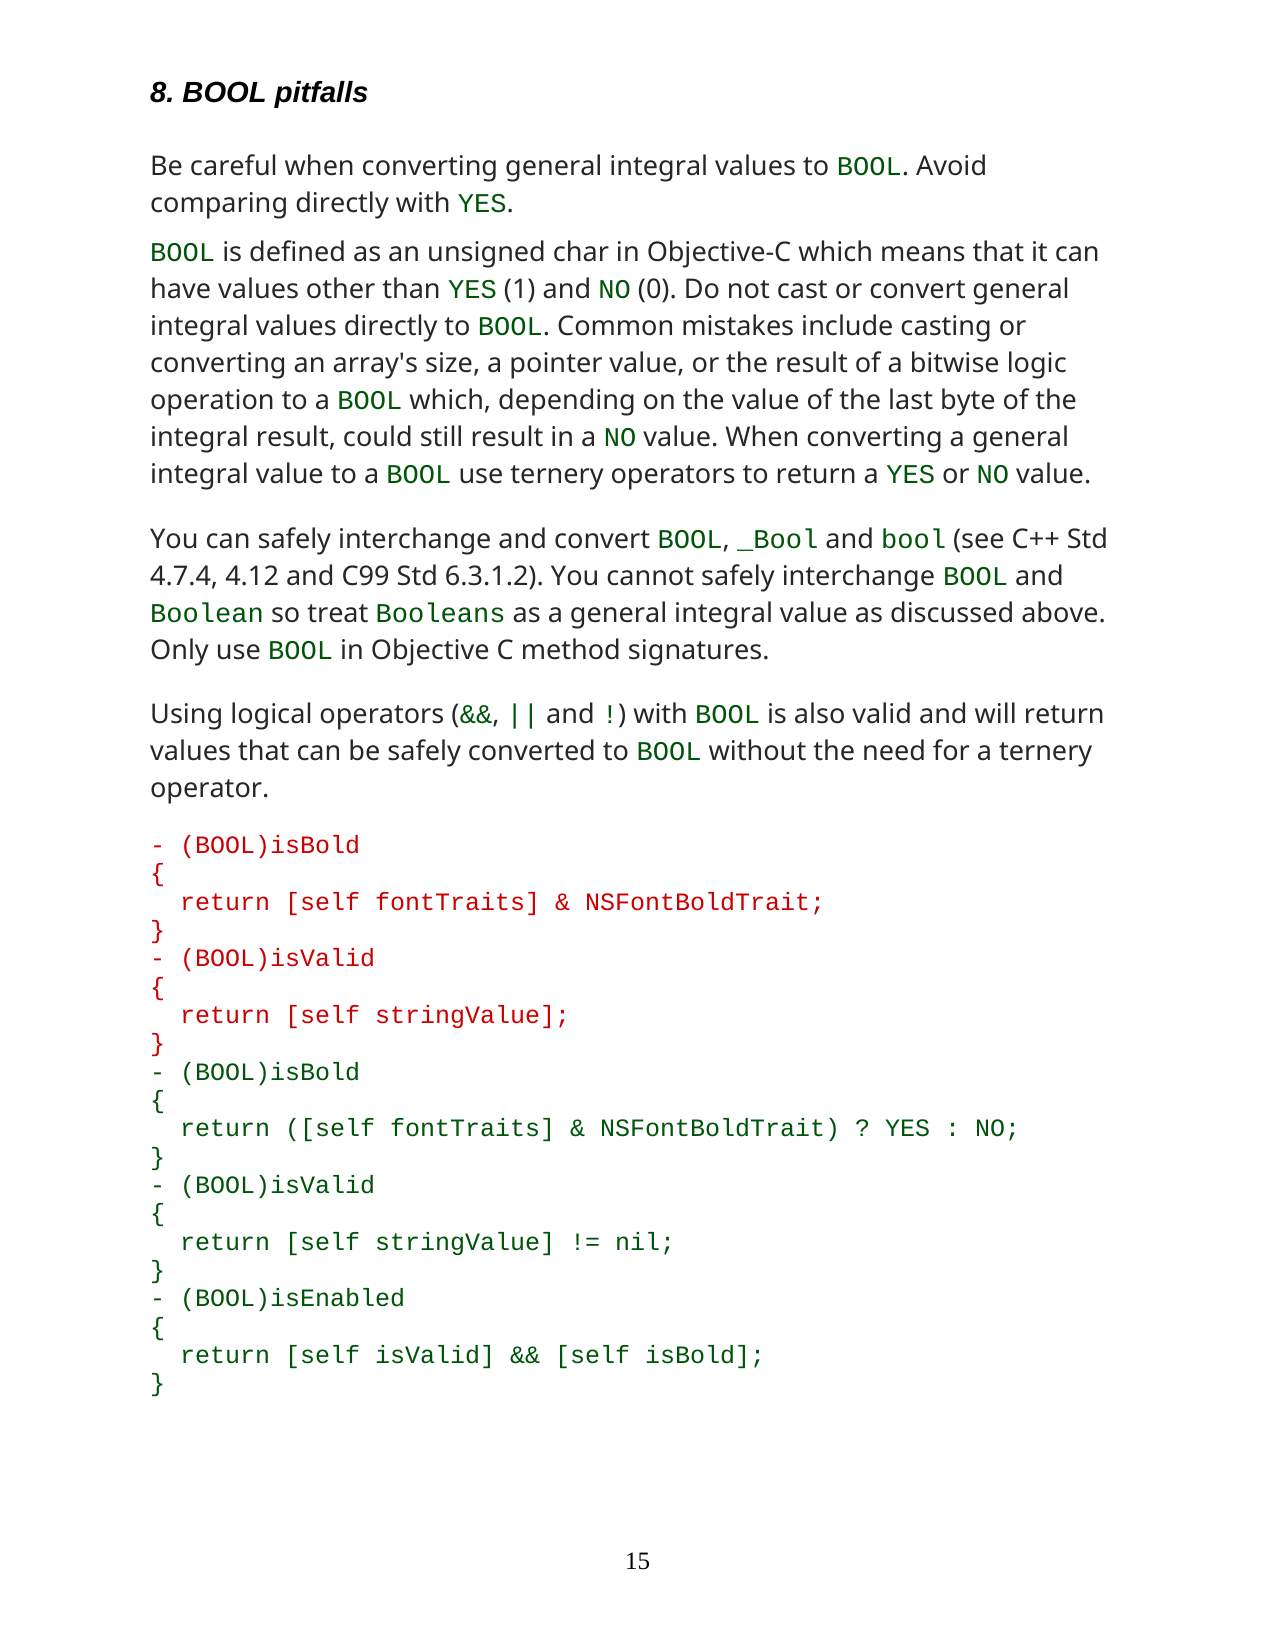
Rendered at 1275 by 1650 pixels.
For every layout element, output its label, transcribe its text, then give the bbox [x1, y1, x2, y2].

text } [150, 1258, 1125, 1286]
text { [150, 1201, 1125, 1229]
text Be careful when converting general integral values to BOOL. Avoid comparing directly with YES. [150, 146, 1125, 220]
text - (BOOL)isValid [150, 946, 1125, 974]
text - (BOOL)isEnabled [150, 1286, 1125, 1314]
text return [self fontTraits] & NSFontBoldTrait; [150, 889, 1125, 918]
text } [150, 1371, 1125, 1399]
text You can safely interchange and convert BOOL, _Bool and bool (see C++ Std 4.7.4, 4.12 and C99 Std 6.3.1.2). You cannot safely interchange BOOL and Boolean so treat Booleans as a general integral value as discussed above. Only use BOOL in Objective C method signatures. [150, 519, 1125, 667]
text - (BOOL)isBold [150, 1059, 1125, 1088]
text return [self stringValue]; [150, 1003, 1125, 1031]
text } [150, 1031, 1125, 1059]
text Using logical operators (&&, || and !) with BOOL is also valid and will return values that can be safely converted to BOOL without the need for a ternery operator. [150, 694, 1125, 806]
text BOOL is defined as an unsigned char in Objective-C which means that it can have values other than YES (1) and NO (0). Do not cast or convert general integral values directly to BOOL. Common mistakes include casting or converting an array's size, a pointer value, or the result of a bitwise logic operation to a BOOL which, depending on the value of the last byte of the integral result, could still result in a NO value. When converting a general integral value to a BOOL use ternery operators to return a YES or NO value. [150, 233, 1125, 492]
text } [150, 918, 1125, 946]
text { [150, 1314, 1125, 1343]
text - (BOOL)isValid [150, 1173, 1125, 1201]
subtitle 8. BOOL pitfalls [150, 75, 1125, 108]
text - (BOOL)isBold [150, 833, 1125, 861]
text } [150, 1144, 1125, 1173]
text { [150, 974, 1125, 1003]
text { [150, 861, 1125, 889]
text return [self stringValue] != nil; [150, 1229, 1125, 1258]
text return [self isValid] && [self isBold]; [150, 1343, 1125, 1371]
text { [150, 1088, 1125, 1116]
text return ([self fontTraits] & NSFontBoldTrait) ? YES : NO; [150, 1116, 1125, 1144]
